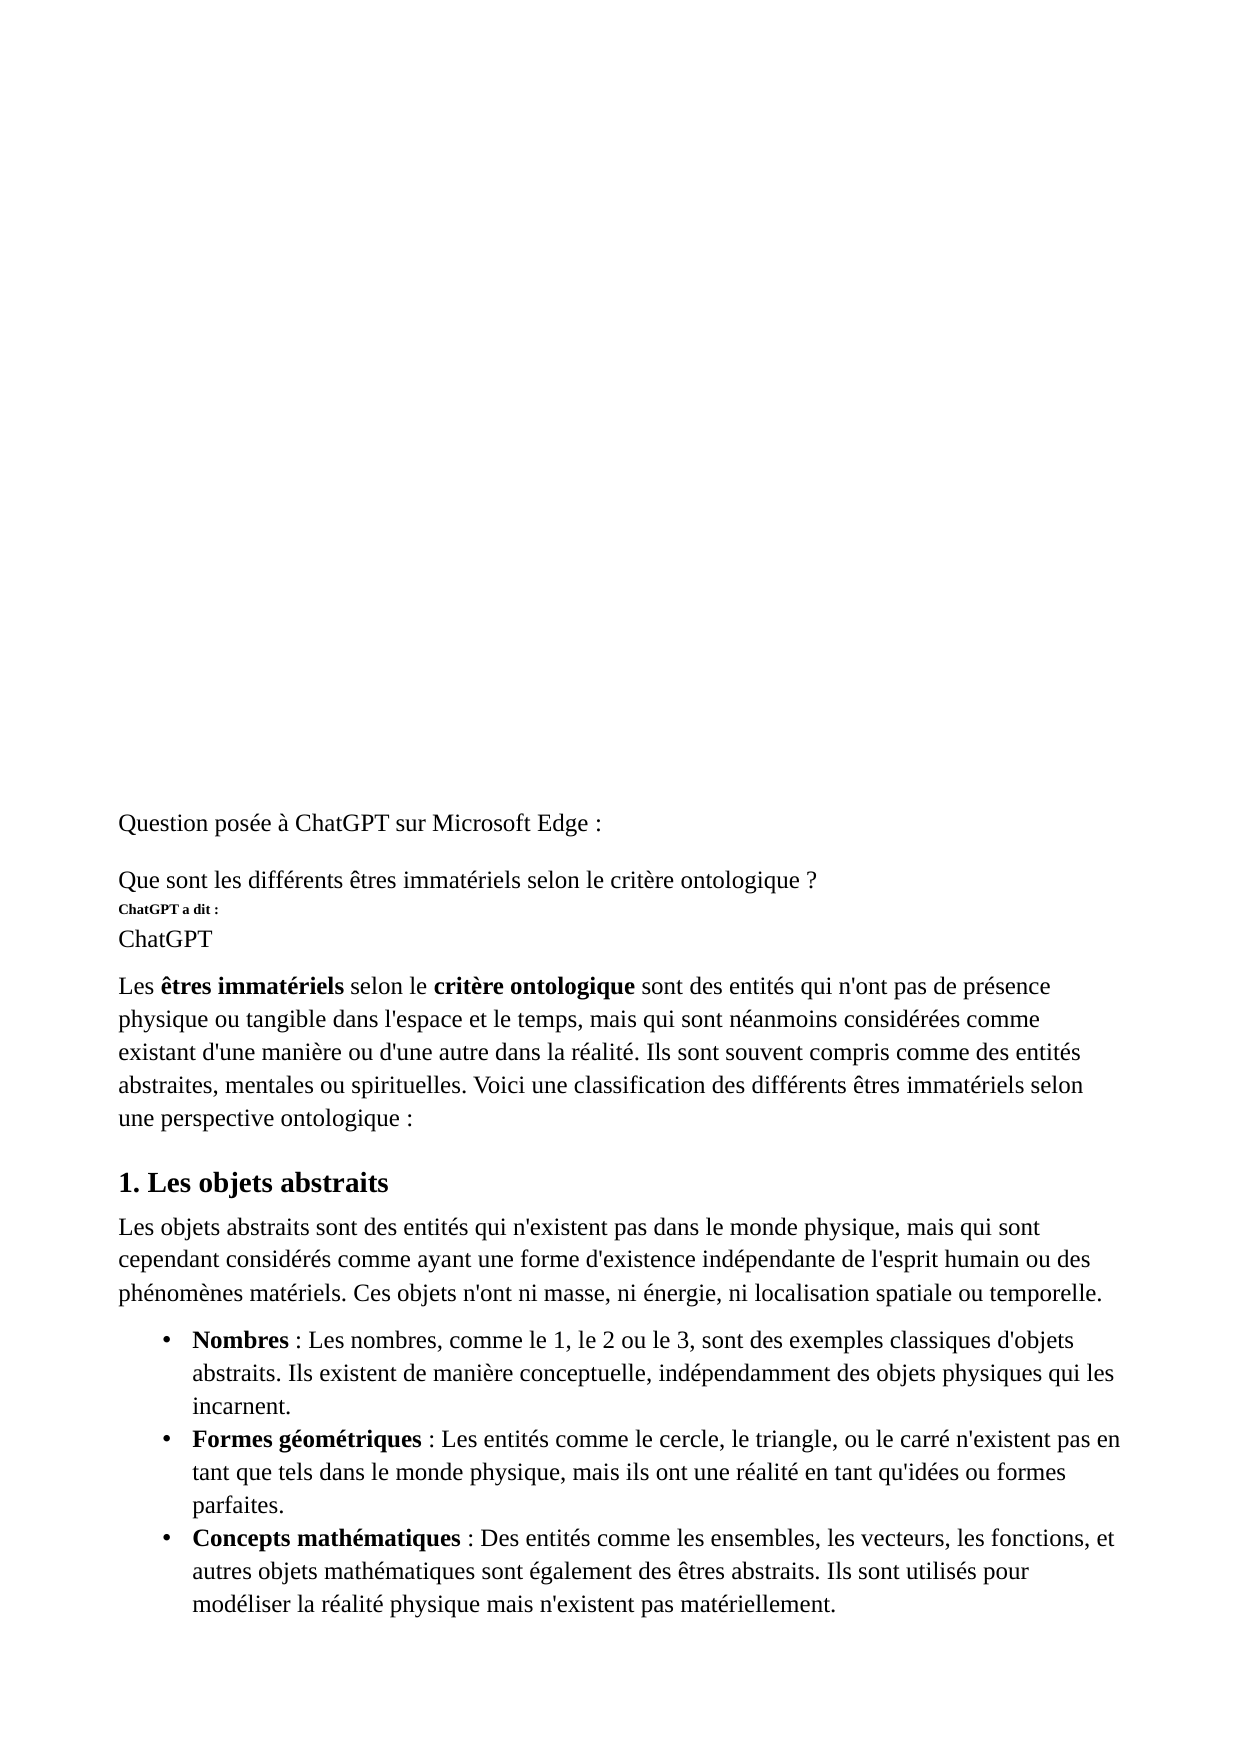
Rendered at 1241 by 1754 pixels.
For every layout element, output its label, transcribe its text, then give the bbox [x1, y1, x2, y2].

text Question posée à ChatGPT sur Microsoft Edge : [118, 808, 1122, 837]
text Les êtres immatériels selon le critère ontologique sont des entités qui n'ont pas de présence physique ou tangible dans l'espace et le temps, mais qui sont néanmoins considérées comme existant d'une manière ou d'une autre dans la réalité. Ils sont souvent compris comme des entités abstraites, mentales ou spirituelles. Voici une classification des différents êtres immatériels selon une perspective ontologique : [118, 971, 1122, 1132]
list Formes géométriques : Les entités comme le cercle, le triangle, ou le carré n'existent pas en tant que tels dans le monde physique, mais ils ont une réalité en tant qu'idées ou formes parfaites. [162, 1424, 1122, 1519]
subtitle ChatGPT a dit : [118, 901, 1122, 917]
subtitle 1. Les objets abstraits [118, 1166, 1122, 1199]
text ChatGPT [118, 924, 1122, 952]
text Les objets abstraits sont des entités qui n'existent pas dans le monde physique, mais qui sont cependant considérés comme ayant une forme d'existence indépendante de l'esprit humain ou des phénomènes matériels. Ces objets n'ont ni masse, ni énergie, ni localisation spatiale ou temporelle. [118, 1212, 1122, 1306]
list Concepts mathématiques : Des entités comme les ensembles, les vecteurs, les fonctions, et autres objets mathématiques sont également des êtres abstraits. Ils sont utilisés pour modéliser la réalité physique mais n'existent pas matériellement. [162, 1523, 1122, 1618]
text Que sont les différents êtres immatériels selon le critère ontologique ? [118, 866, 1122, 894]
list Nombres : Les nombres, comme le 1, le 2 ou le 3, sont des exemples classiques d'objets abstraits. Ils existent de manière conceptuelle, indépendamment des objets physiques qui les incarnent. [162, 1325, 1122, 1420]
